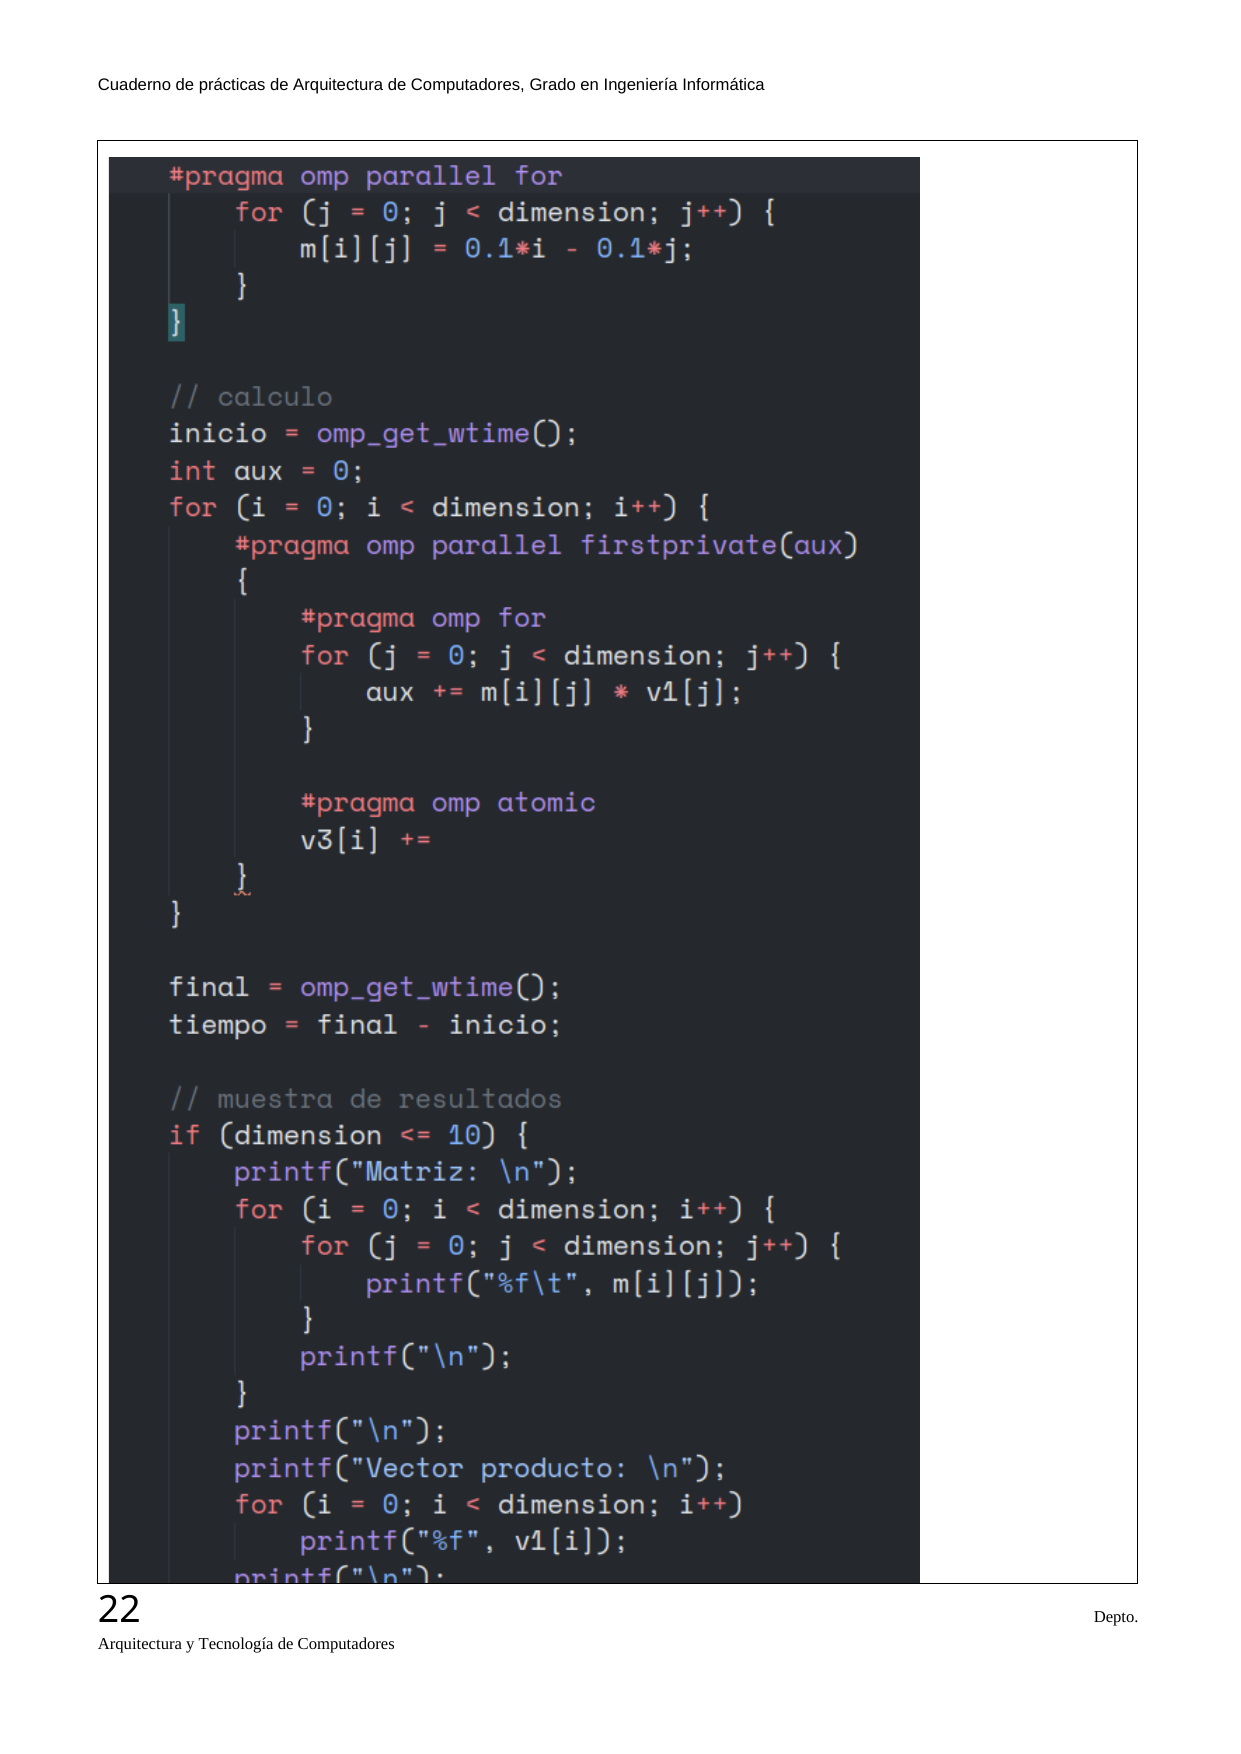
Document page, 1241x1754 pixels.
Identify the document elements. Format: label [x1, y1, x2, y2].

picture [108, 174, 920, 1583]
table_header [98, 141, 1137, 1582]
